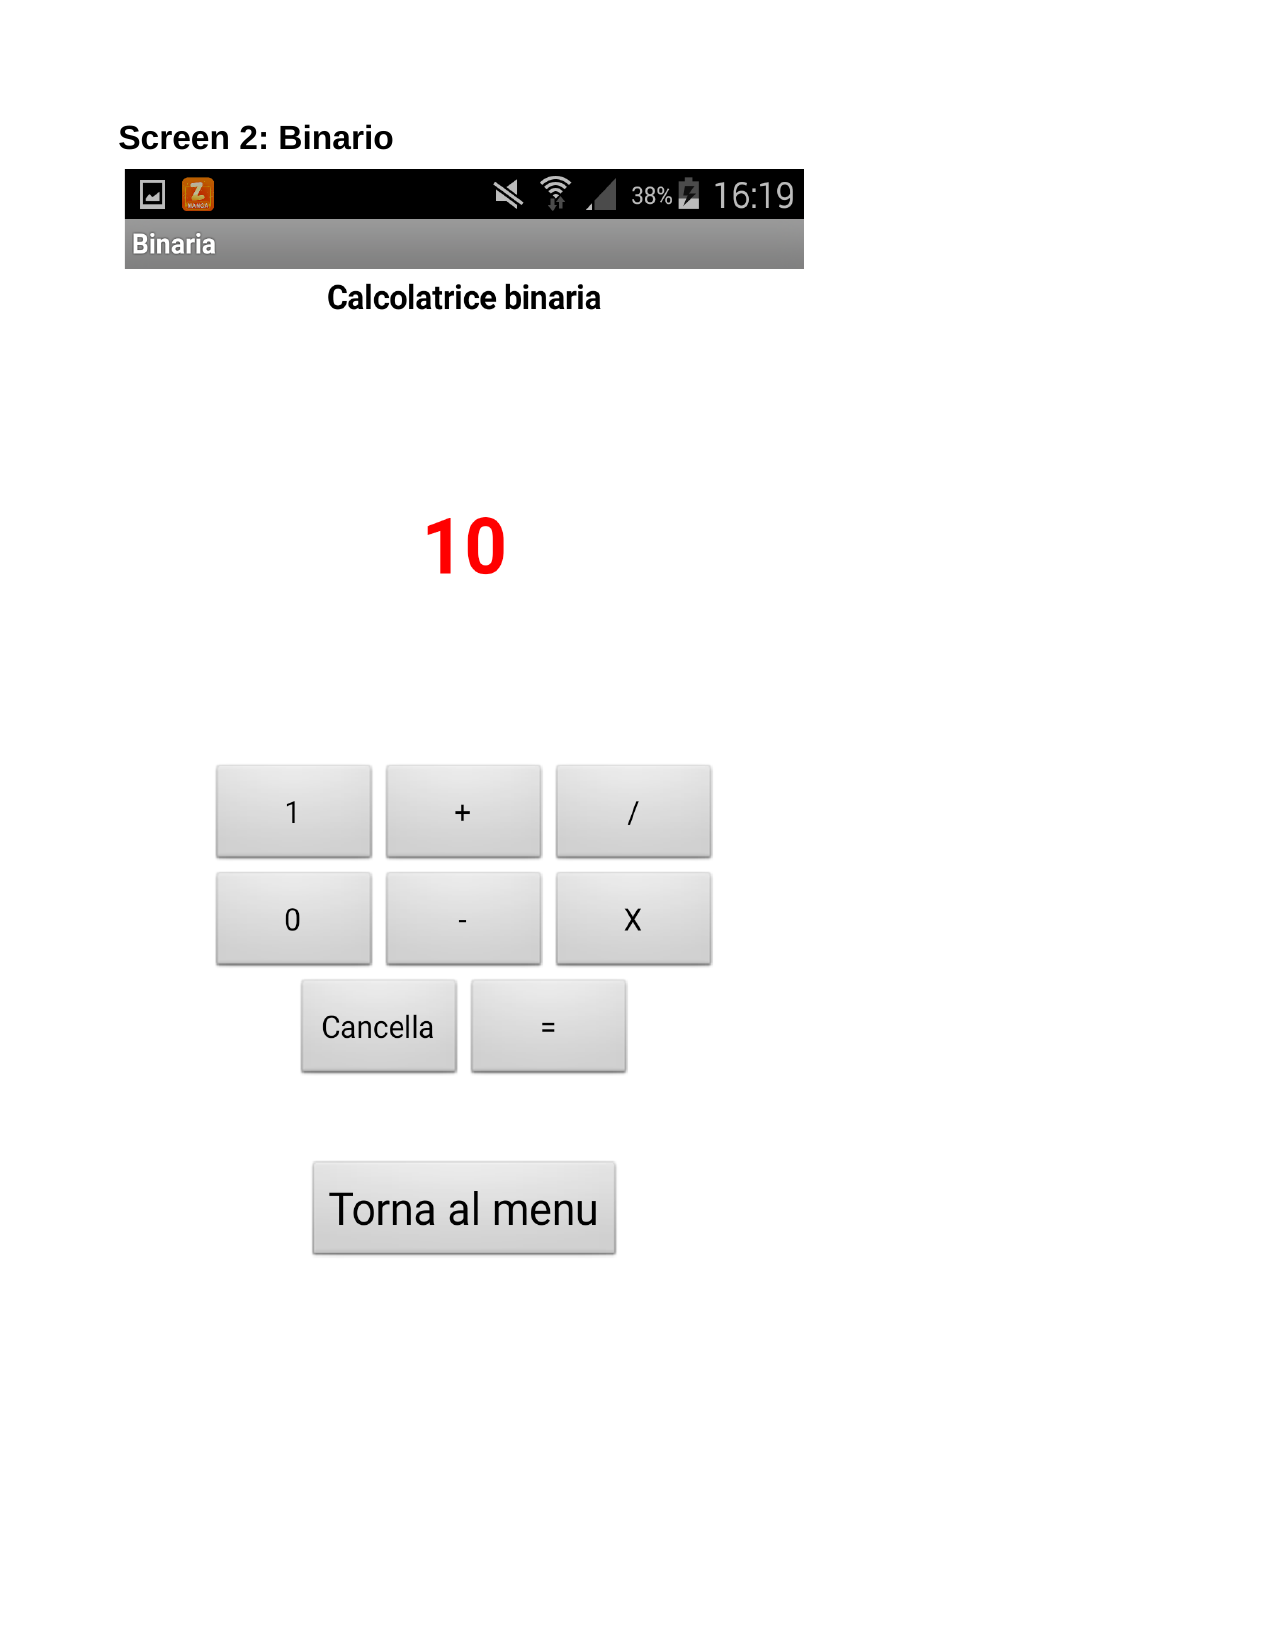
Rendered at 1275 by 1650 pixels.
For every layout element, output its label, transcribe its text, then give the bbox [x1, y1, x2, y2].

picture [124, 169, 804, 1441]
subtitle Screen 2: Binario [118, 118, 1157, 157]
